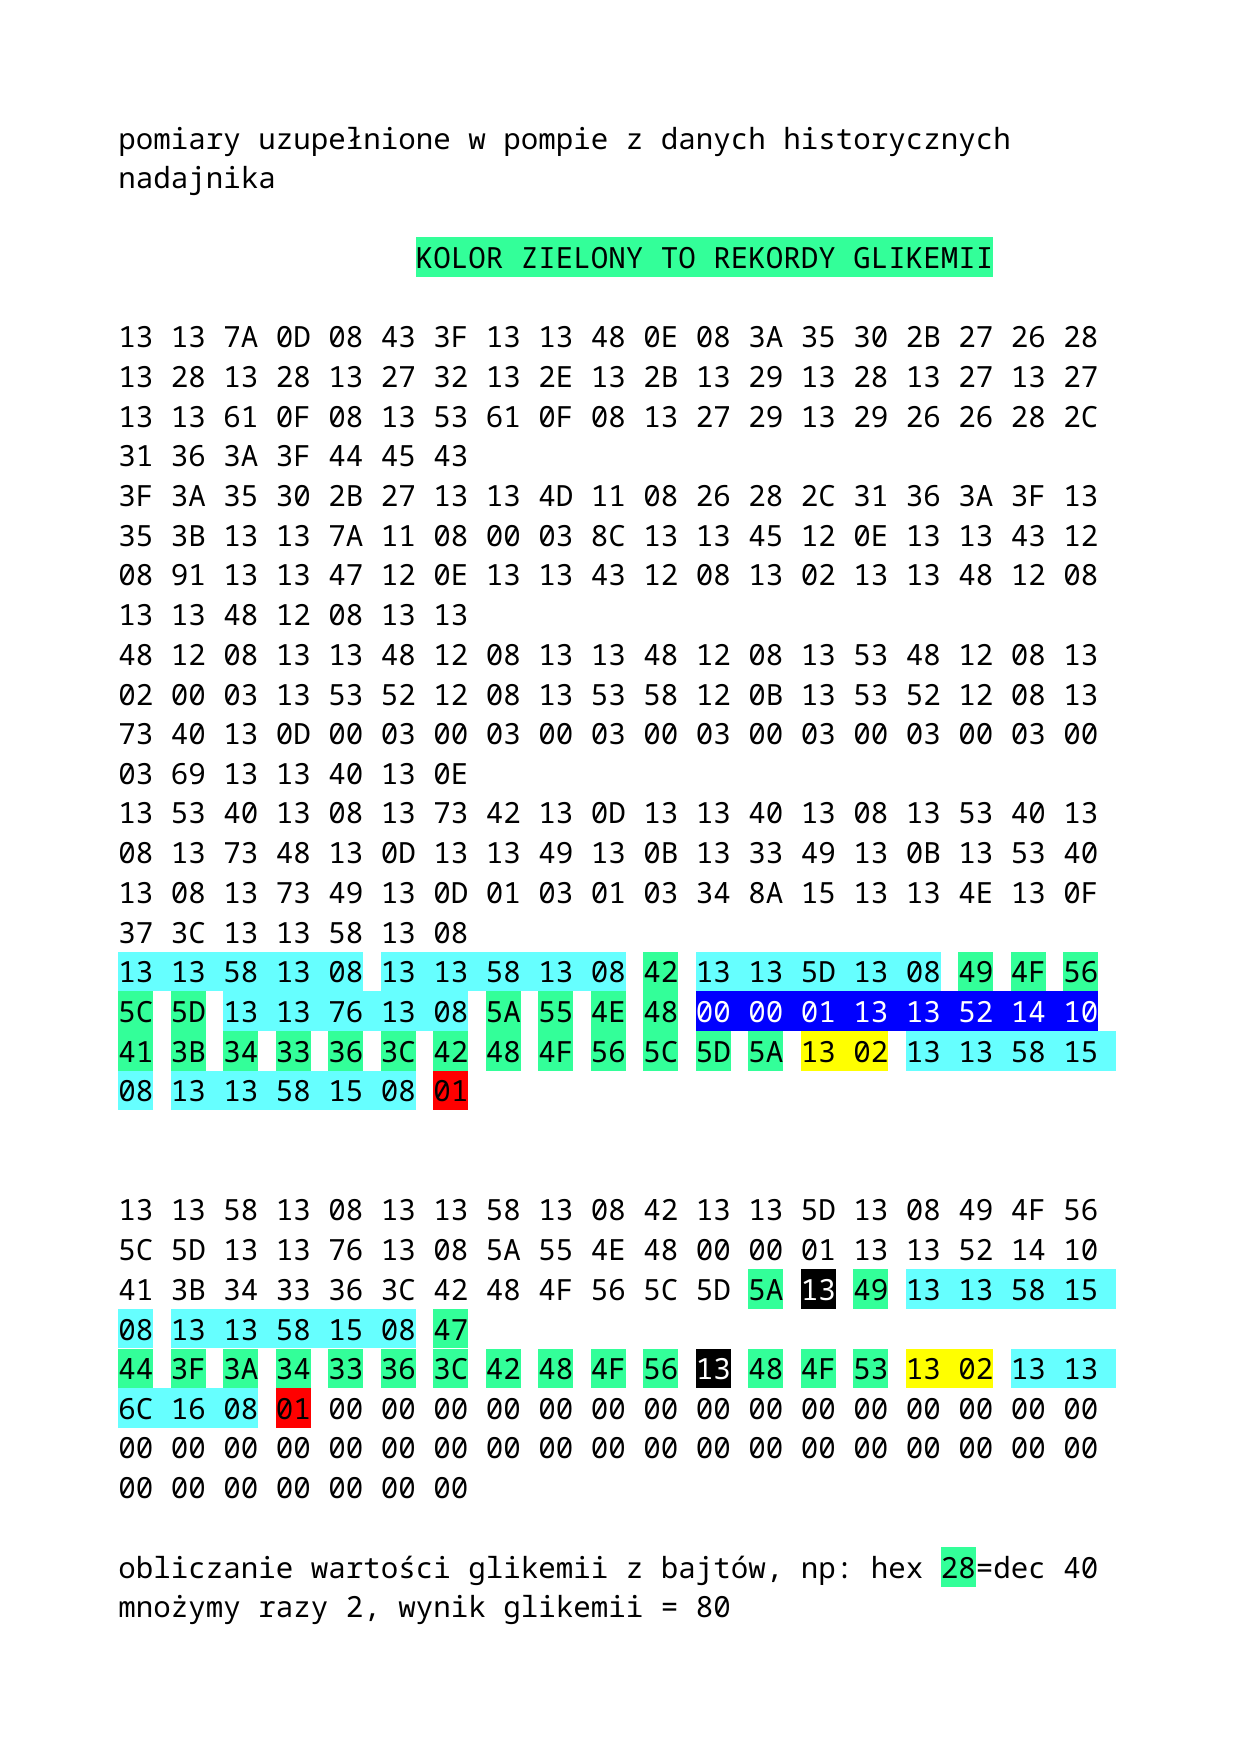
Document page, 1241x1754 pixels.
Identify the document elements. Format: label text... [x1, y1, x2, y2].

text 13 53 40 13 08 13 73 42 13 0D 13 13 40 13 08 13 53 40 13 08 13 73 48 13 0D 13 13 49 13 0B 13 33 49 13 0B 13 53 40 13 08 13 73 49 13 0D 01 03 01 03 34 8A 15 13 13 4E 13 0F 37 3C 13 13 58 13 08 [118, 793, 1122, 952]
text 48 12 08 13 13 48 12 08 13 13 48 12 08 13 53 48 12 08 13 02 00 03 13 53 52 12 08 13 53 58 12 0B 13 53 52 12 08 13 73 40 13 0D 00 03 00 03 00 03 00 03 00 03 00 03 00 03 00 03 69 13 13 40 13 0E [118, 634, 1122, 793]
text pomiary uzupełnione w pompie z danych historycznych nadajnika [118, 118, 1122, 197]
text 13 13 7A 0D 08 43 3F 13 13 48 0E 08 3A 35 30 2B 27 26 28 13 28 13 28 13 27 32 13 2E 13 2B 13 29 13 28 13 27 13 27 13 13 61 0F 08 13 53 61 0F 08 13 27 29 13 29 26 26 28 2C 31 36 3A 3F 44 45 43 [118, 317, 1122, 475]
text 44 3F 3A 34 33 36 3C 42 48 4F 56 13 48 4F 53 13 02 13 13 6C 16 08 01 00 00 00 00 00 00 00 00 00 00 00 00 00 00 00 00 00 00 00 00 00 00 00 00 00 00 00 00 00 00 00 00 00 00 00 00 00 00 00 00 00 [118, 1348, 1122, 1507]
text 13 13 58 13 08 13 13 58 13 08 42 13 13 5D 13 08 49 4F 56 5C 5D 13 13 76 13 08 5A 55 4E 48 00 00 01 13 13 52 14 10 41 3B 34 33 36 3C 42 48 4F 56 5C 5D 5A 13 49 13 13 58 15 08 13 13 58 15 08 47 [118, 1190, 1122, 1348]
text 3F 3A 35 30 2B 27 13 13 4D 11 08 26 28 2C 31 36 3A 3F 13 35 3B 13 13 7A 11 08 00 03 8C 13 13 45 12 0E 13 13 43 12 08 91 13 13 47 12 0E 13 13 43 12 08 13 02 13 13 48 12 08 13 13 48 12 08 13 13 [118, 475, 1122, 634]
text 13 13 58 13 08 13 13 58 13 08 42 13 13 5D 13 08 49 4F 56 5C 5D 13 13 76 13 08 5A 55 4E 48 00 00 01 13 13 52 14 10 41 3B 34 33 36 3C 42 48 4F 56 5C 5D 5A 13 02 13 13 58 15 08 13 13 58 15 08 01 [118, 952, 1122, 1110]
text KOLOR ZIELONY TO REKORDY GLIKEMII [118, 237, 1122, 277]
text obliczanie wartości glikemii z bajtów, np: hex 28=dec 40 mnożymy razy 2, wynik glikemii = 80 [118, 1547, 1122, 1626]
